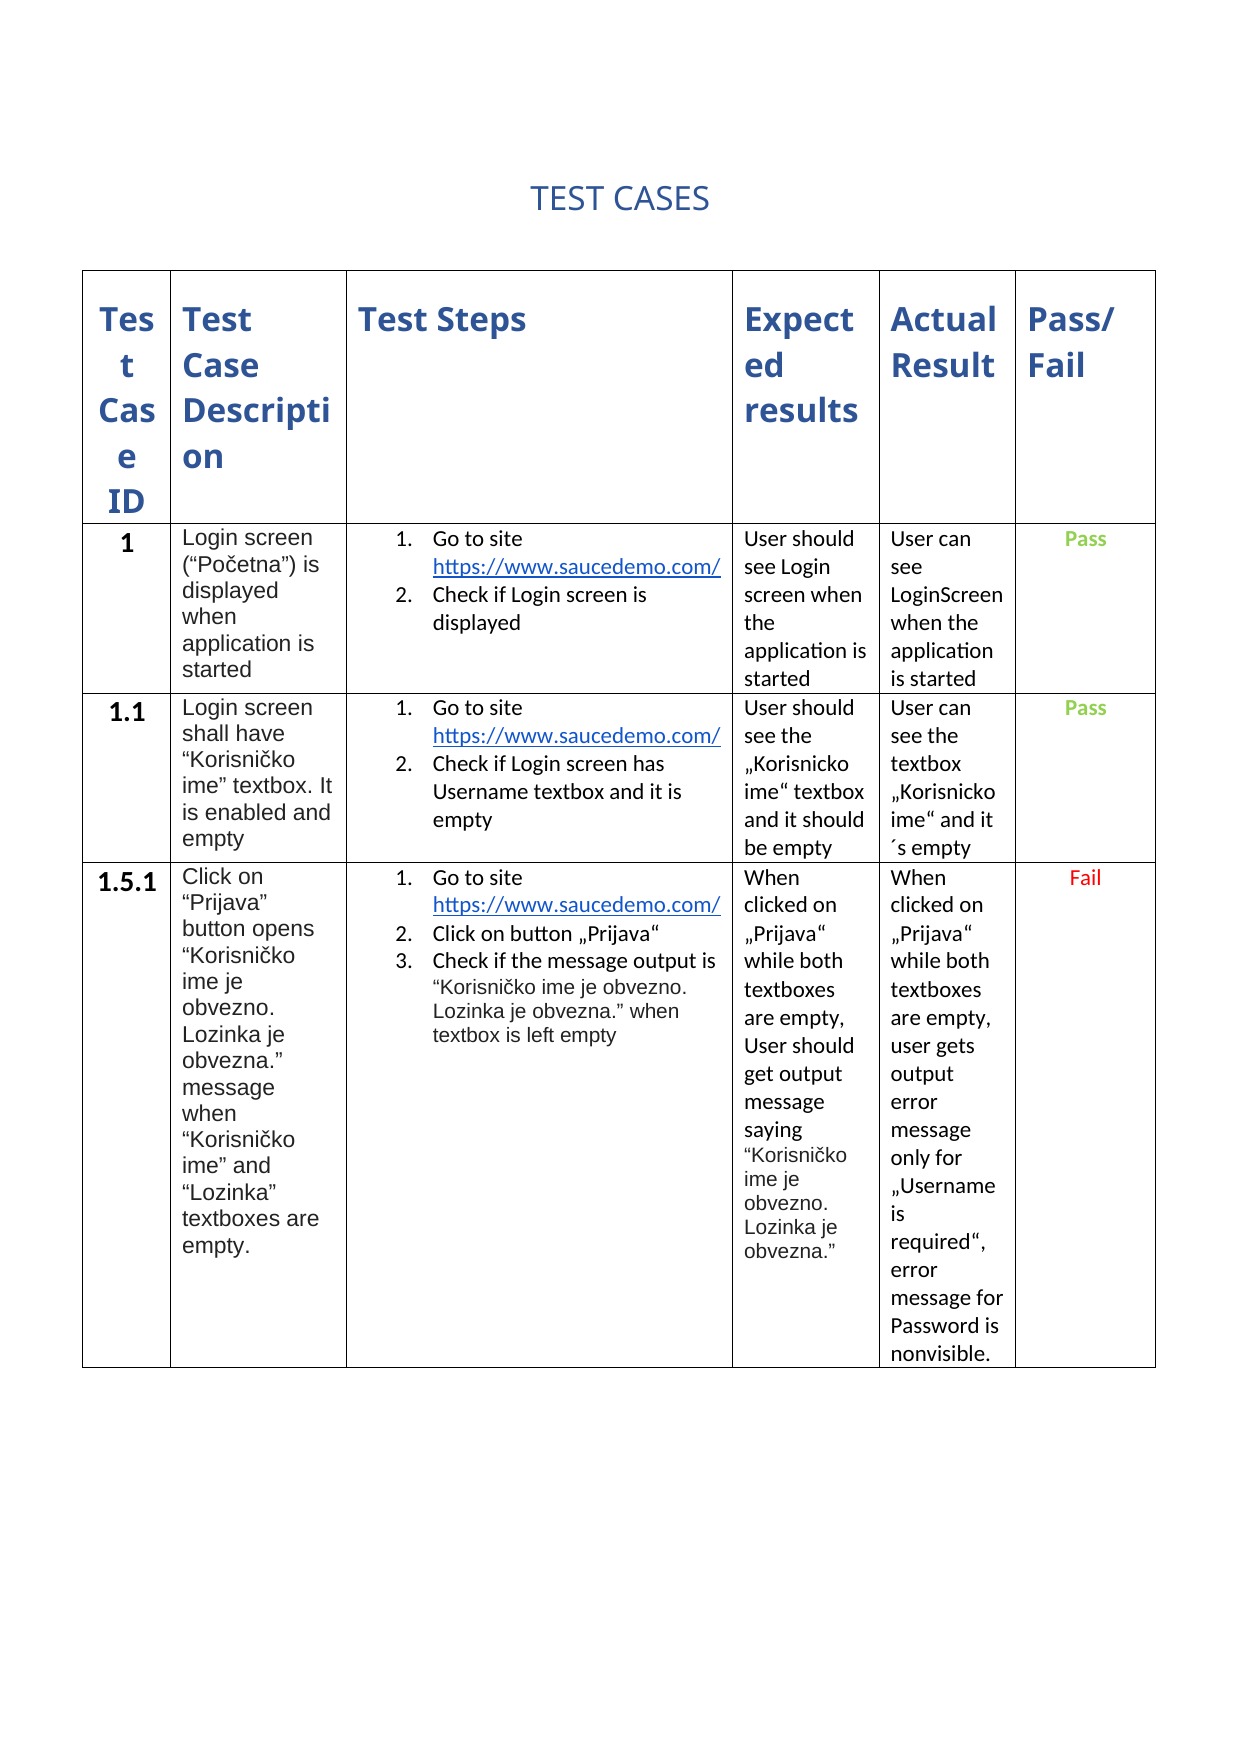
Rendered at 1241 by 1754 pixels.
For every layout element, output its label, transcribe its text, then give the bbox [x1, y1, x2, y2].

table_cell 1.5.1 [83, 863, 170, 1367]
table_cell Pass [1016, 694, 1155, 862]
table_cell User should see Login screen when the application is started [733, 524, 879, 692]
table_cell User can see the textbox „Korisnicko ime“ and it´s empty [880, 694, 1015, 862]
table_cell Go to site https://www.saucedemo.com/ Check if Login screen has Username textbox and it is empty [347, 694, 732, 862]
table_cell When clicked on „Prijava“ while both textboxes are empty, user gets output error message only for „Username is required“, error message for Password is nonvisible. [880, 863, 1015, 1367]
table_cell Go to site https://www.saucedemo.com/ Check if Login screen is displayed [347, 524, 732, 692]
table_cell Fail [1016, 863, 1155, 1367]
table_header Actual Result [880, 271, 1015, 523]
table_header Test Steps [347, 271, 732, 523]
table_header Expected results [733, 271, 879, 523]
table_header Pass/Fail [1016, 271, 1155, 523]
table_cell Click on “Prijava” button opens “Korisničko ime je obvezno. Lozinka je obvezna.” message when “Korisničko ime” and “Lozinka” textboxes are empty. [171, 863, 346, 1367]
table_cell User can see LoginScreen when the application is started [880, 524, 1015, 692]
table_cell Login screen shall have “Korisničko ime” textbox. It is enabled and empty [171, 694, 346, 862]
table_header Test Case Description [171, 271, 346, 523]
table_cell User should see the „Korisnicko ime“ textbox and it should be empty [733, 694, 879, 862]
table_cell 1 [83, 524, 170, 692]
table_cell Go to site https://www.saucedemo.com/ Click on button „Prijava“ Check if the message output is “Korisničko ime je obvezno. Lozinka je obvezna.” when textbox is left empty [347, 863, 732, 1367]
table_cell Login screen (“Početna”) is displayed when application is started [171, 524, 346, 692]
table_cell When clicked on „Prijava“ while both textboxes are empty, User should get output message saying “Korisničko ime je obvezno. Lozinka je obvezna.” [733, 863, 879, 1367]
table_cell Pass [1016, 524, 1155, 692]
table_cell 1.1 [83, 694, 170, 862]
subtitle TEST CASES [150, 175, 1090, 220]
table_header Test Case ID [83, 271, 170, 523]
